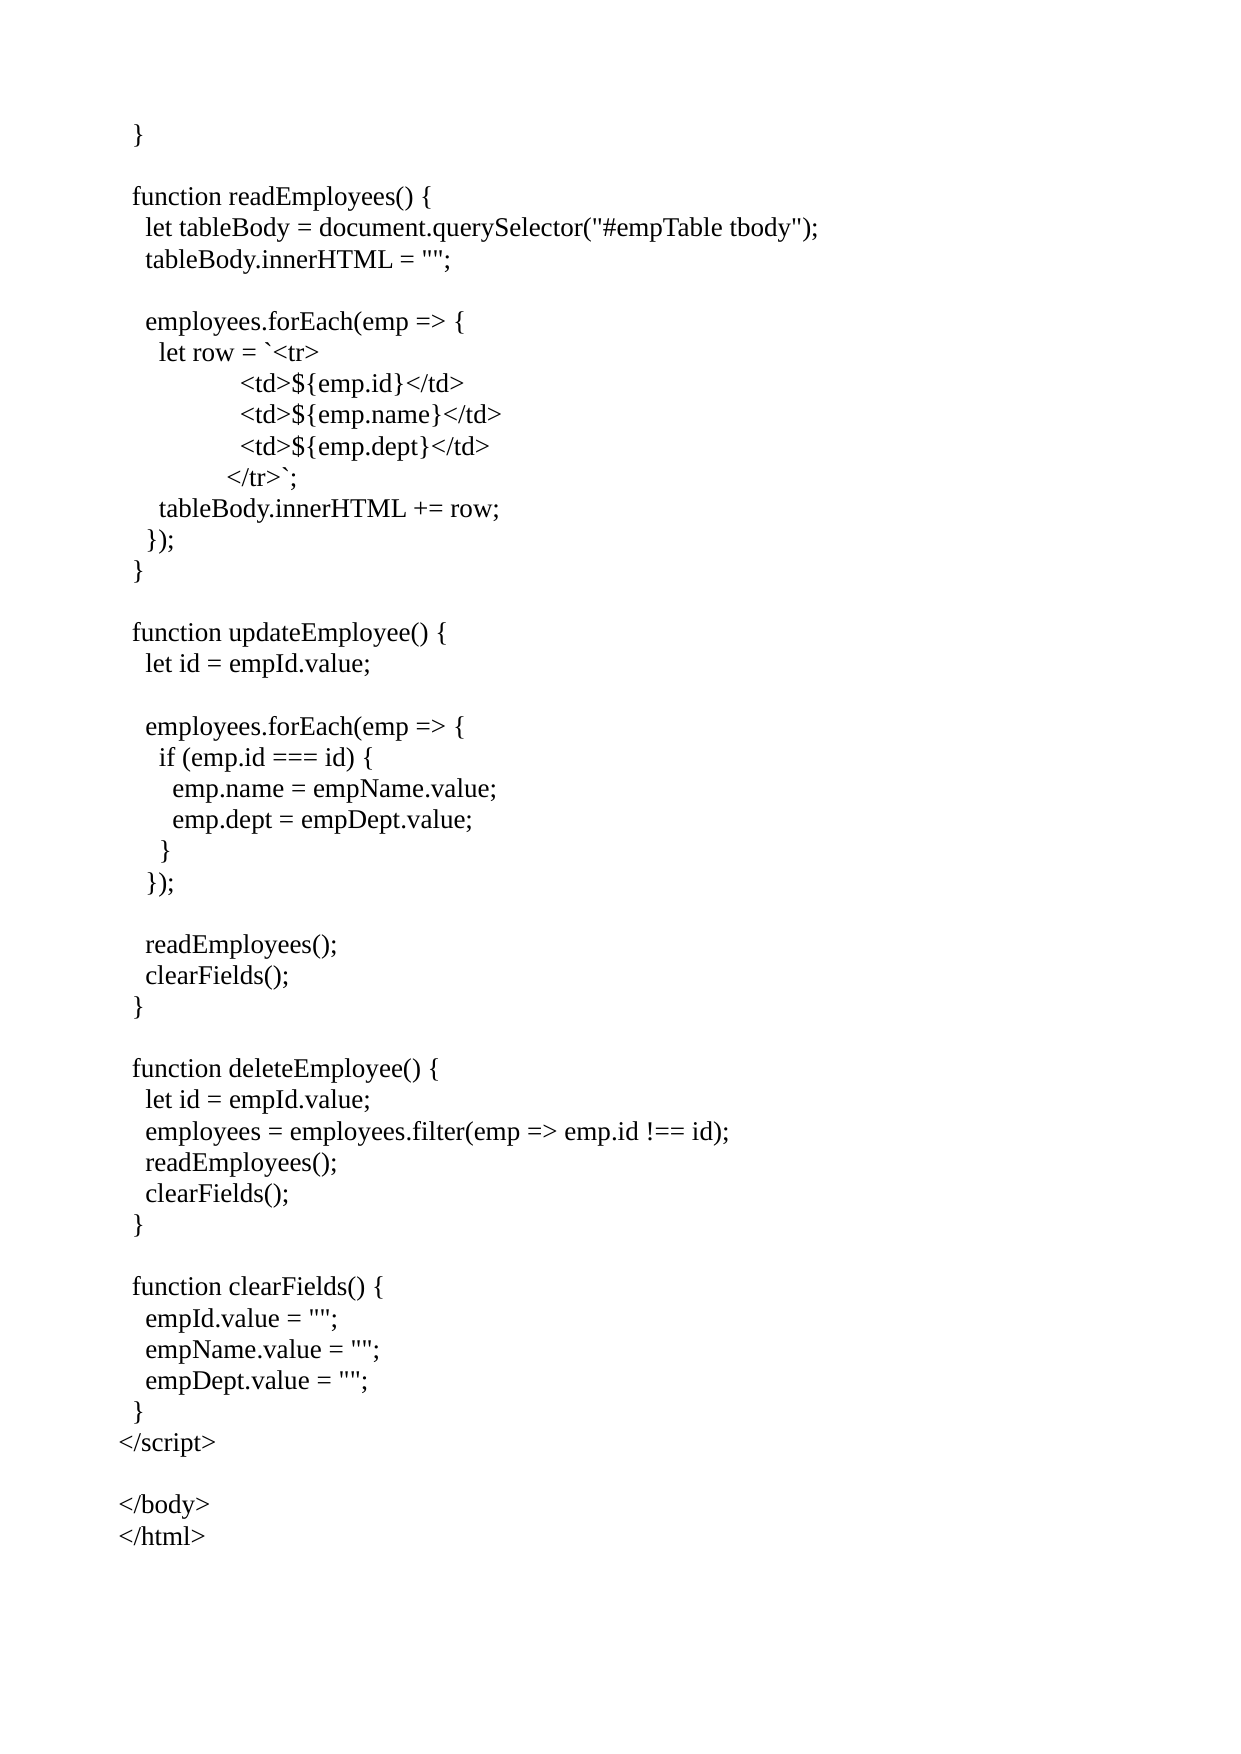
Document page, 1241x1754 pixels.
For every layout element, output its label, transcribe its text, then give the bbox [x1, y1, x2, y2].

text tableBody.innerHTML += row; [118, 492, 1122, 523]
text }); [118, 866, 1122, 897]
text } [118, 1208, 1122, 1239]
text </script> [118, 1426, 1122, 1457]
text </body> [118, 1488, 1122, 1520]
text let id = empId.value; [118, 648, 1122, 679]
text }); [118, 523, 1122, 554]
text } [118, 834, 1122, 866]
text } [118, 118, 1122, 149]
text empName.value = ""; [118, 1333, 1122, 1364]
text } [118, 1395, 1122, 1426]
text let row = `<tr> [118, 336, 1122, 367]
text let id = empId.value; [118, 1084, 1122, 1115]
text employees = employees.filter(emp => emp.id !== id); [118, 1115, 1122, 1146]
text readEmployees(); [118, 1146, 1122, 1177]
text readEmployees(); [118, 928, 1122, 959]
text employees.forEach(emp => { [118, 710, 1122, 741]
text tableBody.innerHTML = ""; [118, 243, 1122, 274]
text } [118, 554, 1122, 585]
text <td>${emp.dept}</td> [118, 429, 1122, 461]
text function readEmployees() { [118, 180, 1122, 212]
text function deleteEmployee() { [118, 1052, 1122, 1084]
text </html> [118, 1520, 1122, 1551]
text empId.value = ""; [118, 1302, 1122, 1333]
text </tr>`; [118, 461, 1122, 492]
text function updateEmployee() { [118, 616, 1122, 648]
text empDept.value = ""; [118, 1364, 1122, 1395]
text <td>${emp.name}</td> [118, 398, 1122, 429]
text employees.forEach(emp => { [118, 305, 1122, 336]
text function clearFields() { [118, 1271, 1122, 1302]
text if (emp.id === id) { [118, 741, 1122, 772]
text <td>${emp.id}</td> [118, 367, 1122, 398]
text clearFields(); [118, 1177, 1122, 1208]
text clearFields(); [118, 959, 1122, 990]
text let tableBody = document.querySelector("#empTable tbody"); [118, 212, 1122, 243]
text emp.name = empName.value; [118, 772, 1122, 803]
text emp.dept = empDept.value; [118, 803, 1122, 834]
text } [118, 990, 1122, 1021]
